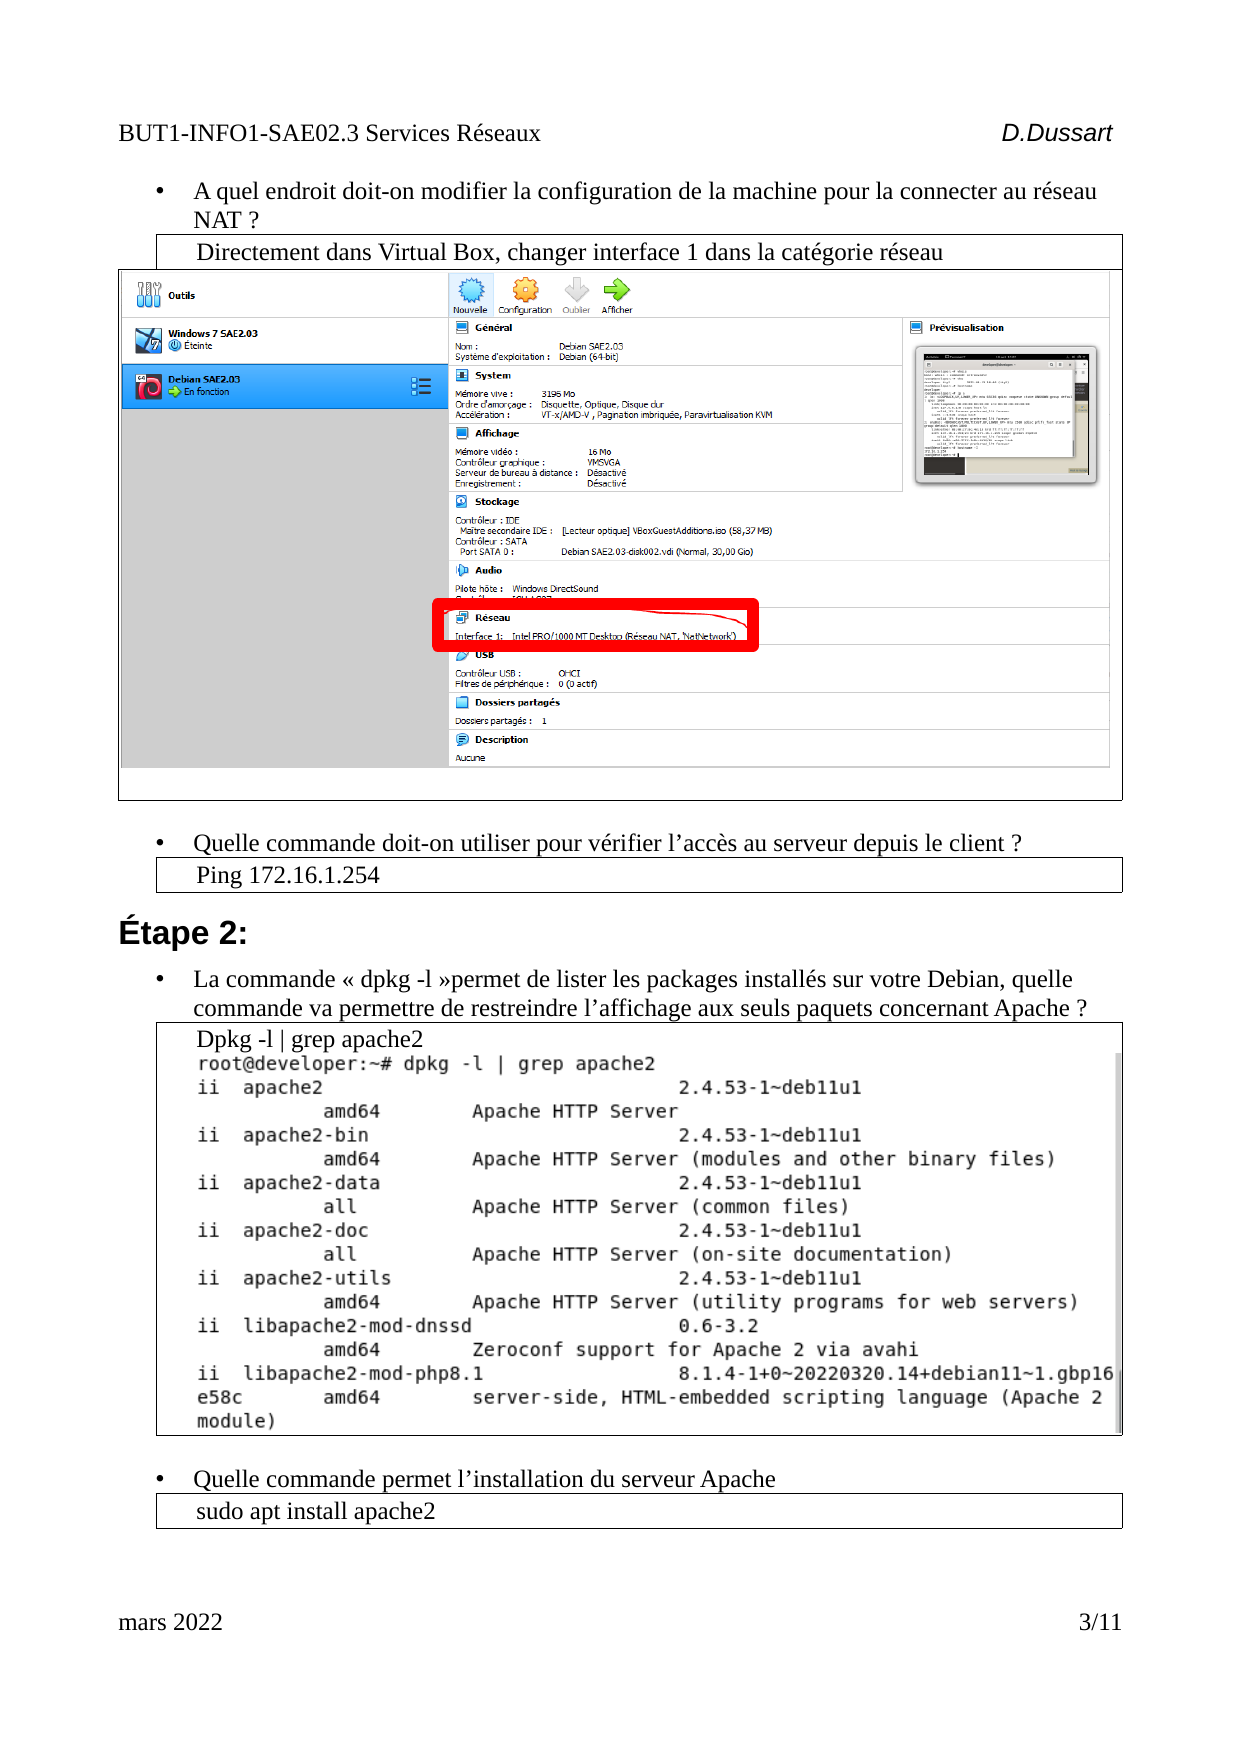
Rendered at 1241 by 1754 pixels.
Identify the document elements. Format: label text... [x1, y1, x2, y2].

list Quelle commande permet l’installation du serveur Apache [156, 1464, 1122, 1493]
picture [196, 1053, 1122, 1433]
list Directement dans Virtual Box, changer interface 1 dans la catégorie réseau [157, 235, 1122, 269]
picture [121, 271, 1110, 768]
list Quelle commande doit-on utiliser pour vérifier l’accès au serveur depuis le client ? [156, 828, 1122, 857]
list Ping 172.16.1.254 [157, 858, 1122, 892]
subtitle Étape 2: [118, 913, 1122, 952]
list La commande « dpkg -l »permet de lister les packages installés sur votre Debian, quelle commande va permettre de restreindre l’affichage aux seuls paquets concernant Apache ? [156, 964, 1122, 1022]
list sudo apt install apache2 [157, 1494, 1122, 1528]
list A quel endroit doit-on modifier la configuration de la machine pour la connecter au réseau NAT ? [156, 176, 1122, 234]
list Dpkg -l | grep apache2 [157, 1023, 1122, 1053]
